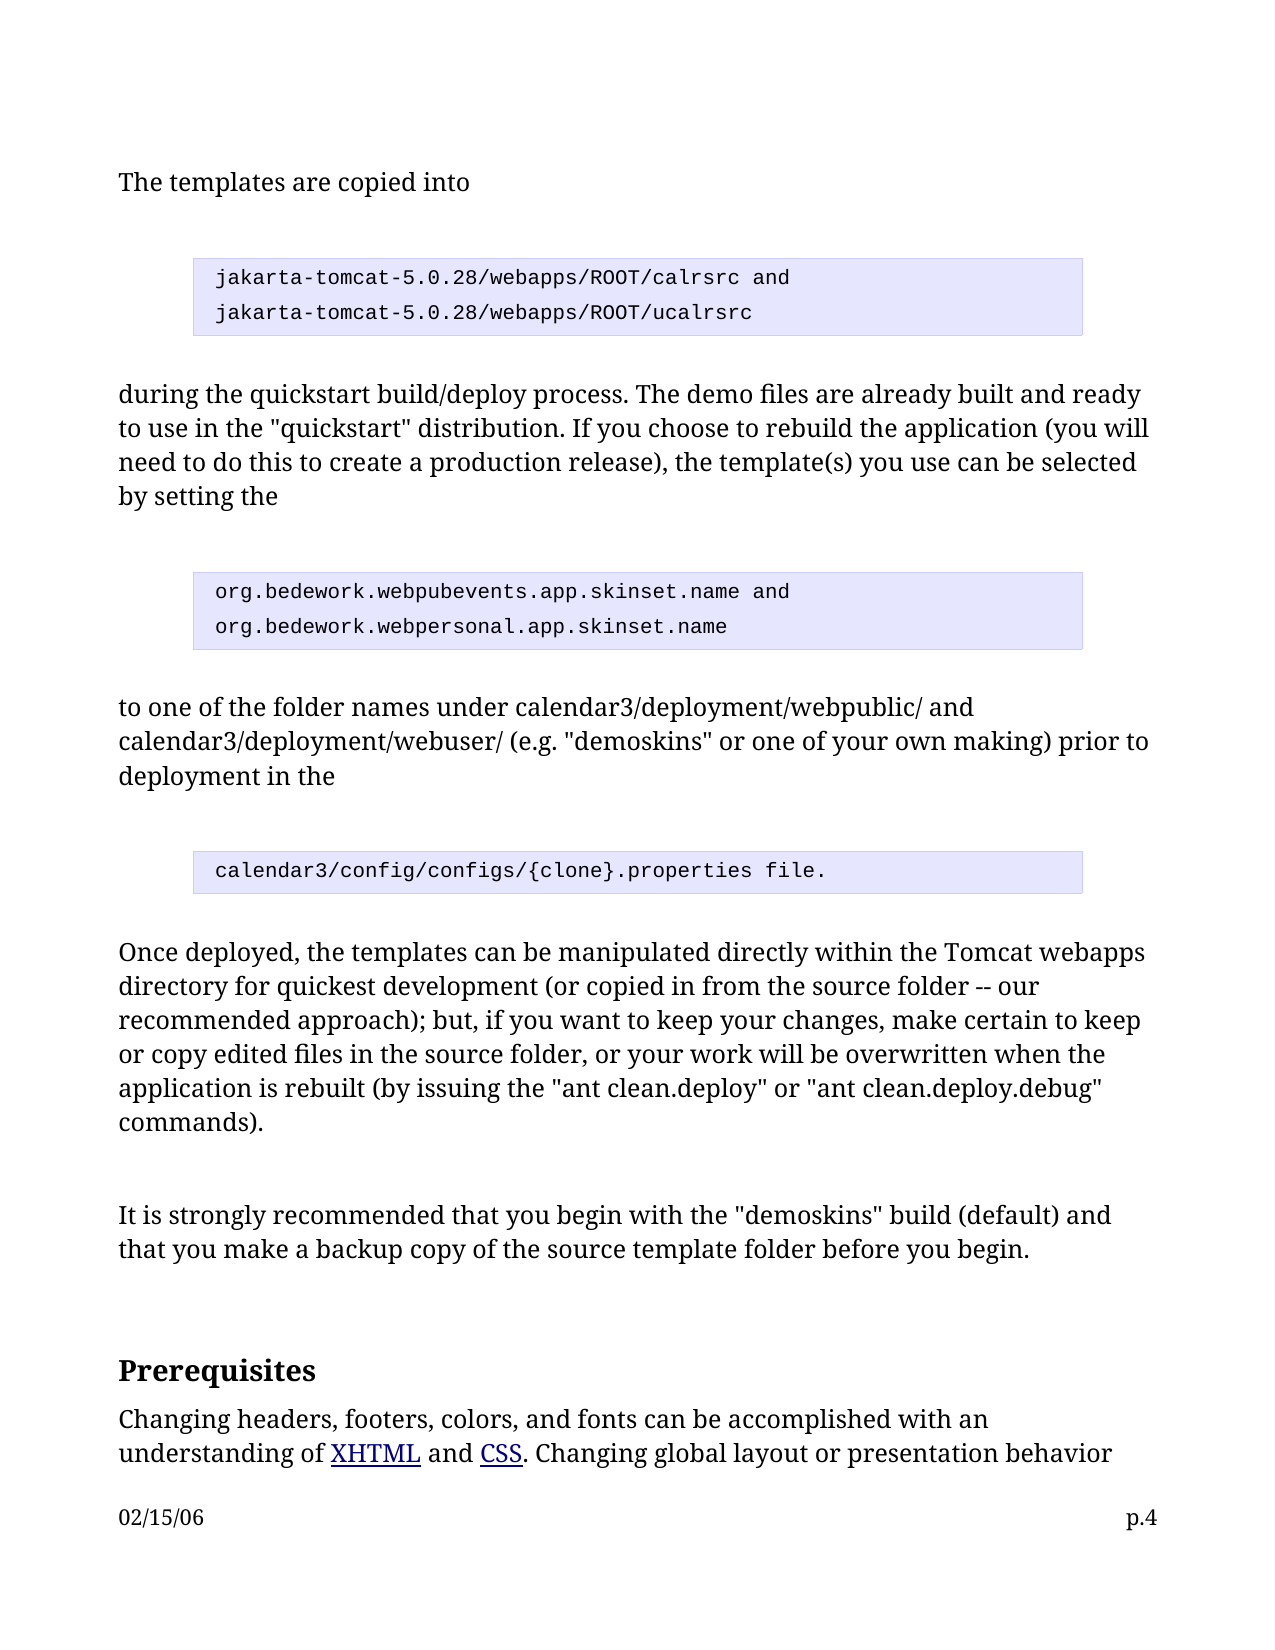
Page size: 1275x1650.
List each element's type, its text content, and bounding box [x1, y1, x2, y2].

text org.bedework.webpersonal.app.skinset.name [194, 607, 1082, 649]
text to one of the folder names under calendar3/deployment/webpublic/ and calendar3/deployment/webuser/ (e.g. "demoskins" or one of your own making) prior to deployment in the [118, 690, 1157, 792]
subtitle Prerequisites [118, 1350, 1157, 1389]
text calendar3/config/configs/{clone}.properties file. [194, 852, 1082, 893]
text jakarta-tomcat-5.0.28/webapps/ROOT/ucalrsrc [194, 293, 1082, 335]
text Once deployed, the templates can be manipulated directly within the Tomcat webapps directory for quickest development (or copied in from the source folder -- our recommended approach); but, if you want to keep your changes, make certain to keep or copy edited files in the source folder, or your work will be overwritten when the application is rebuilt (by issuing the "ant clean.deploy" or "ant clean.deploy.debug" commands). [118, 934, 1157, 1139]
text It is strongly recommended that you begin with the "demoskins" build (default) and that you make a backup copy of the source template folder before you begin. [118, 1198, 1157, 1266]
text org.bedework.webpubevents.app.skinset.name and [194, 573, 1082, 604]
text during the quickstart build/deploy process. The demo files are already built and ready to use in the "quickstart" distribution. If you choose to rebuild the application (you will need to do this to create a production release), the template(s) you use can be selected by setting the [118, 376, 1157, 512]
text Changing headers, footers, colors, and fonts can be accomplished with an understanding of XHTML and CSS. Changing global layout or presentation behavior [118, 1402, 1157, 1470]
text jakarta-tomcat-5.0.28/webapps/ROOT/calrsrc and [194, 259, 1082, 291]
text The templates are copied into [118, 165, 1157, 199]
